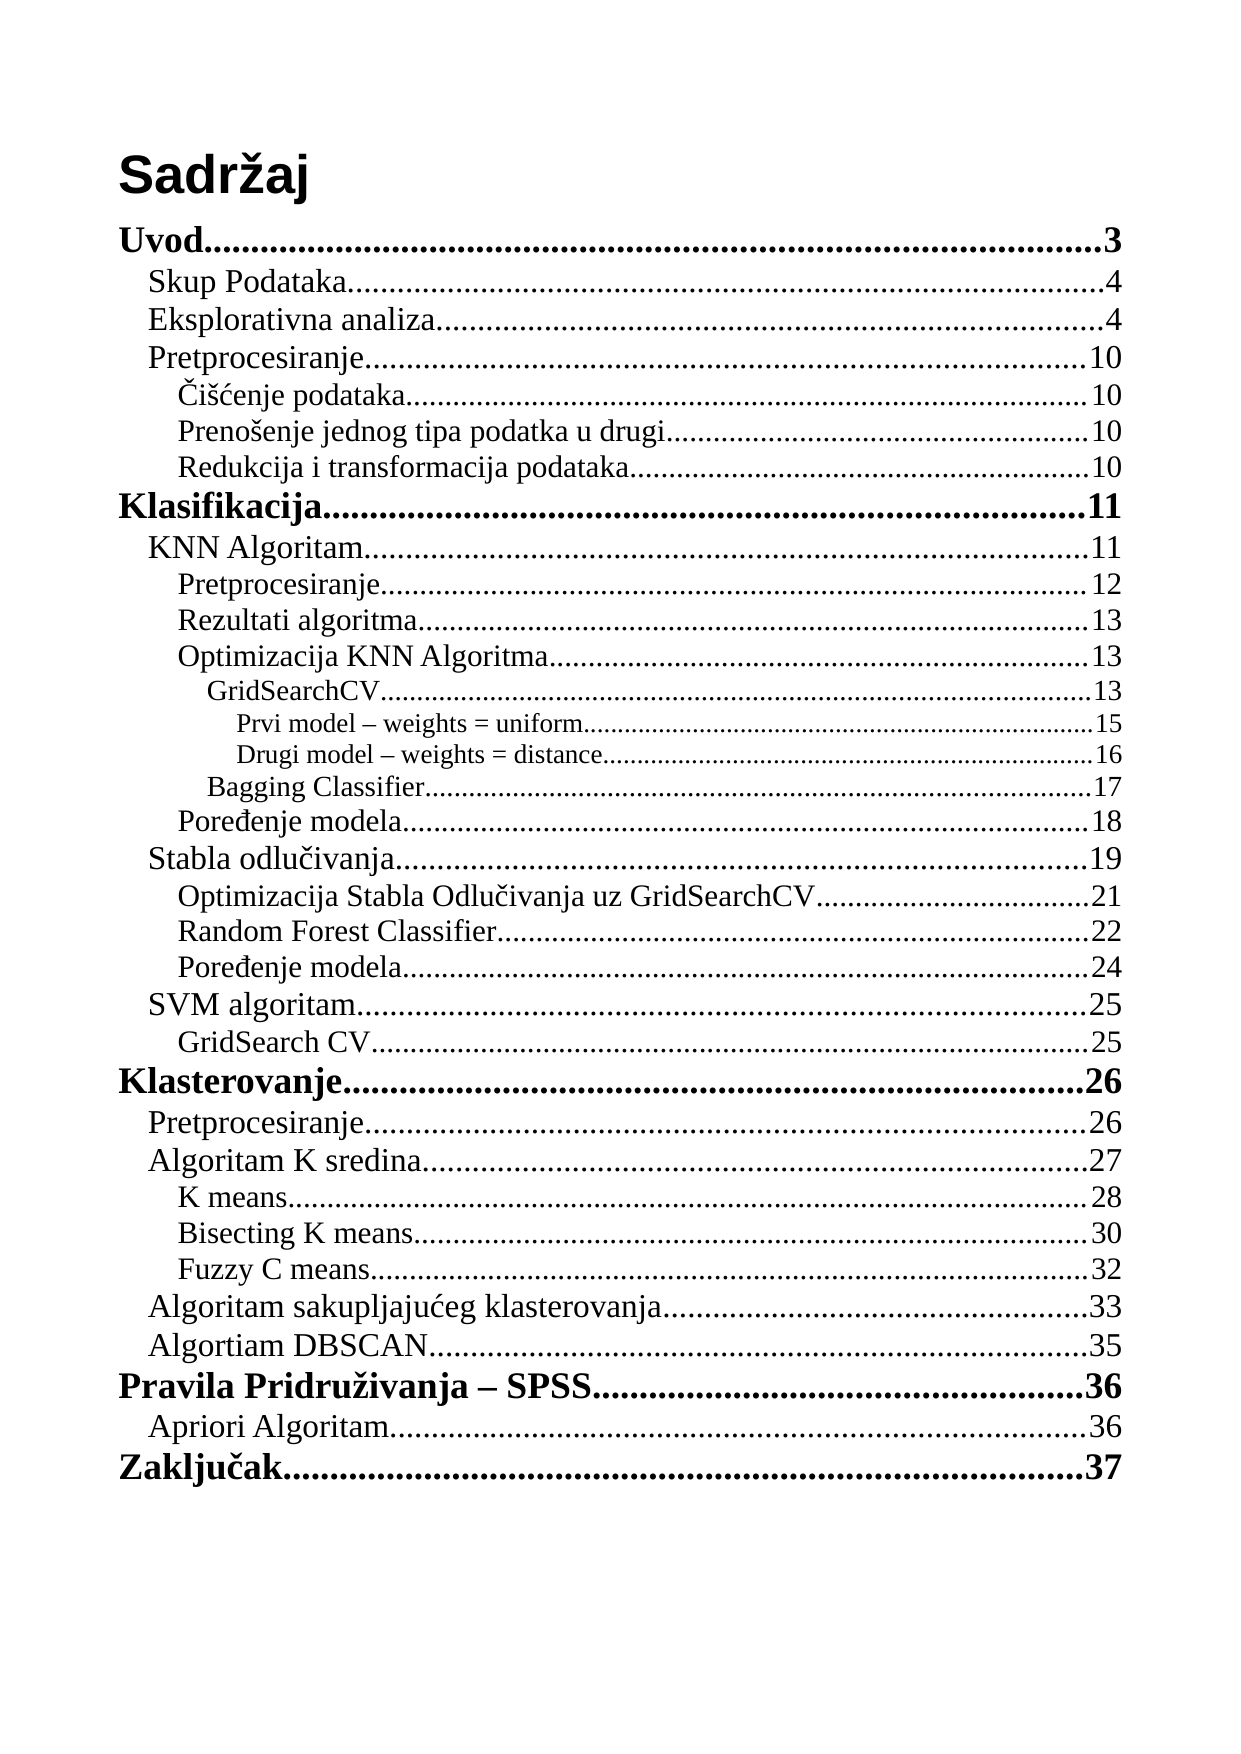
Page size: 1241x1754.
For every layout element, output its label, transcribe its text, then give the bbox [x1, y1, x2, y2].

text GridSearchCV 13 [207, 673, 1122, 707]
text Pretprocesiranje 10 [148, 338, 1122, 376]
text Klasifikacija 11 [118, 484, 1122, 527]
text Optimizacija Stabla Odlučivanja uz GridSearchCV 21 [177, 877, 1122, 913]
text Redukcija i transformacija podataka 10 [177, 448, 1122, 484]
text Algortiam DBSCAN 35 [148, 1325, 1122, 1363]
text Uvod 3 [118, 218, 1122, 261]
text Algoritam sakupljajućeg klasterovanja 33 [148, 1286, 1122, 1325]
text Rezultati algoritma 13 [177, 601, 1122, 637]
text Pravila Pridruživanja – SPSS 36 [118, 1363, 1122, 1406]
text Stabla odlučivanja 19 [148, 838, 1122, 877]
text K means 28 [177, 1179, 1122, 1214]
text Zaključak 37 [118, 1444, 1122, 1488]
text Skup Podataka 4 [148, 261, 1122, 299]
subtitle Sadržaj [118, 143, 1122, 205]
text Čišćenje podataka 10 [177, 376, 1122, 412]
text Pretprocesiranje 26 [148, 1102, 1122, 1140]
text KNN Algoritam 11 [148, 527, 1122, 565]
text Poređenje modela 24 [177, 949, 1122, 984]
text Algoritam K sredina 27 [148, 1140, 1122, 1179]
text Bisecting K means 30 [177, 1214, 1122, 1251]
text Optimizacija KNN Algoritma 13 [177, 637, 1122, 673]
text SVM algoritam 25 [148, 984, 1122, 1023]
text Klasterovanje 26 [118, 1059, 1122, 1102]
text Fuzzy C means 32 [177, 1251, 1122, 1286]
text Random Forest Classifier 22 [177, 913, 1122, 949]
text Prenošenje jednog tipa podatka u drugi 10 [177, 412, 1122, 448]
text Prvi model – weights = uniform 15 [236, 707, 1122, 738]
text GridSearch CV 25 [177, 1023, 1122, 1059]
text Poređenje modela 18 [177, 802, 1122, 838]
text Pretprocesiranje 12 [177, 565, 1122, 601]
text Drugi model – weights = distance 16 [236, 738, 1122, 769]
text Eksplorativna analiza 4 [148, 299, 1122, 338]
text Apriori Algoritam 36 [148, 1406, 1122, 1444]
text Bagging Classifier 17 [207, 769, 1122, 802]
